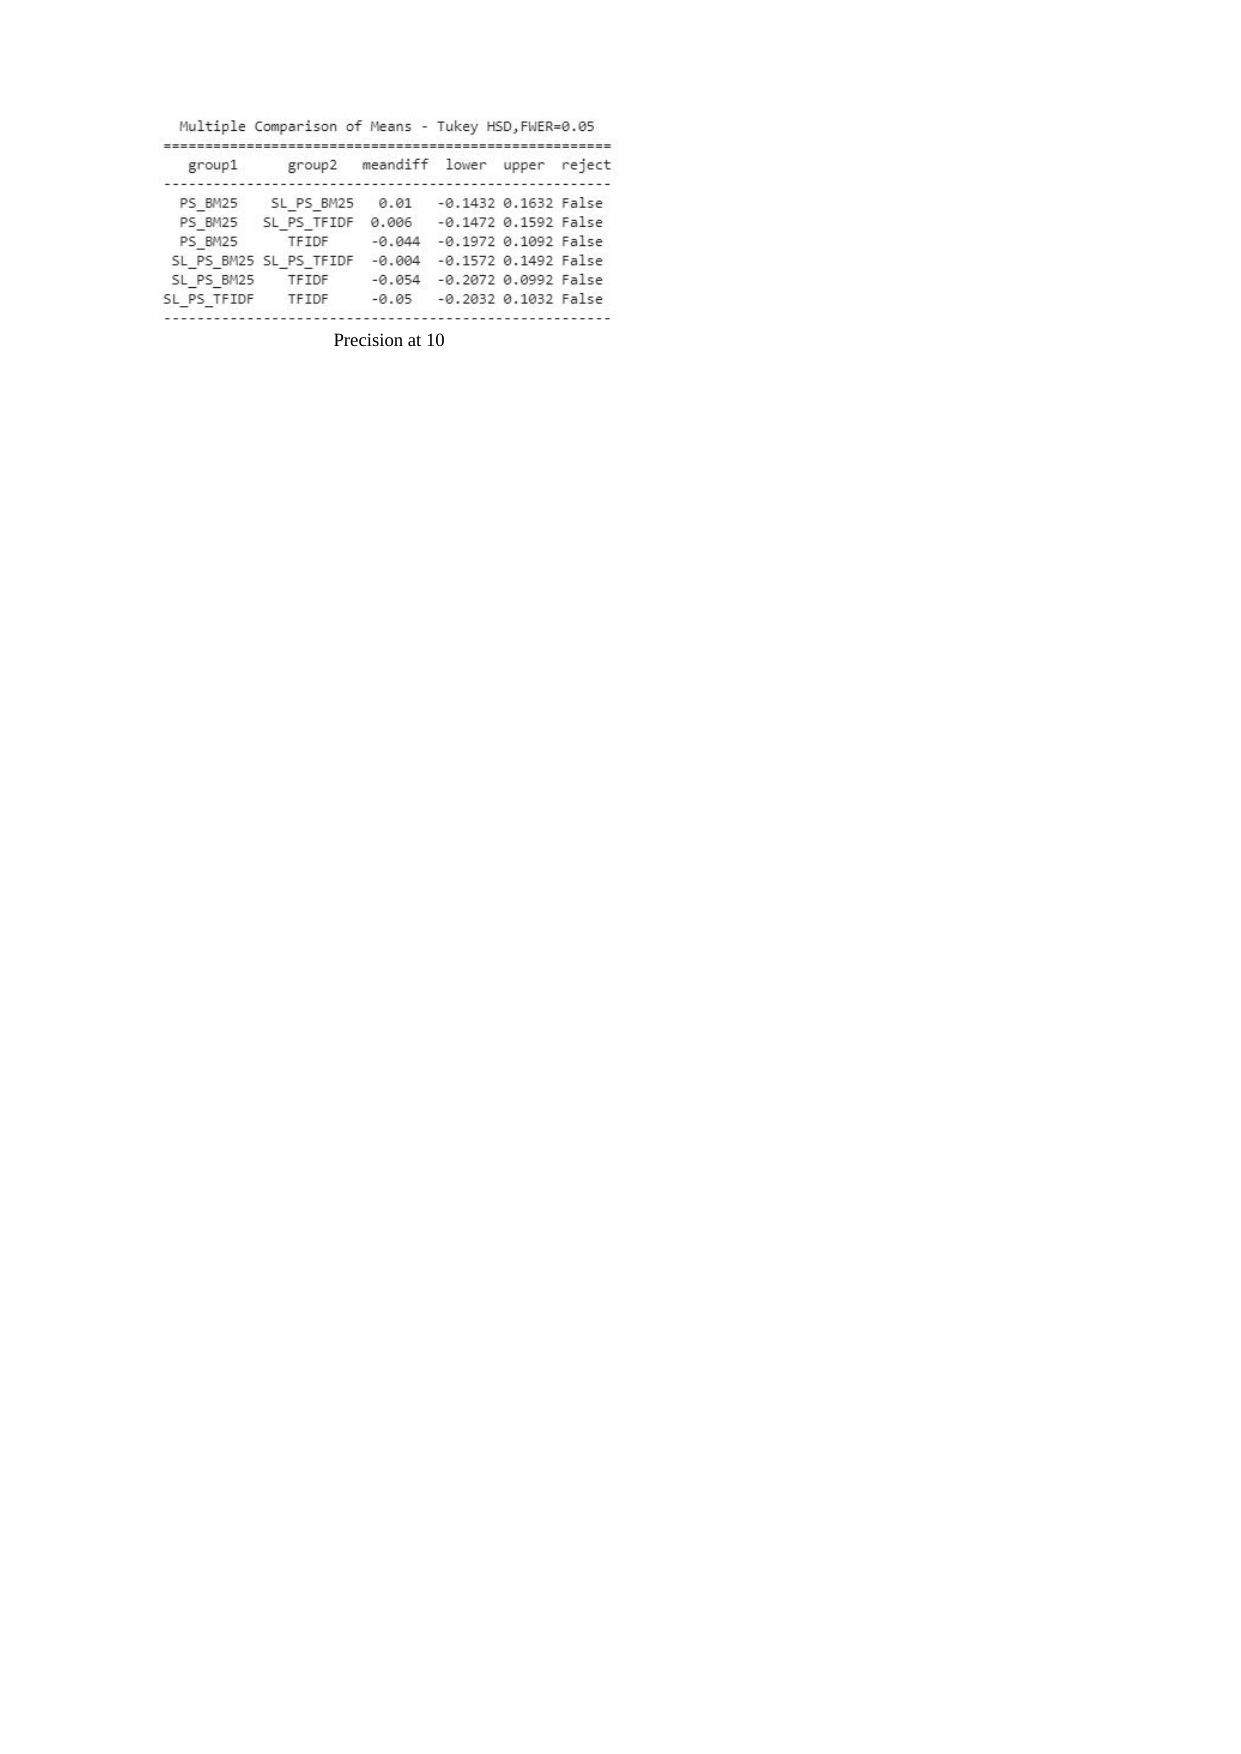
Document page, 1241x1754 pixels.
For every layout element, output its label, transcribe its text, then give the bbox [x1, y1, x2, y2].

text Precision at 10 [159, 329, 619, 350]
picture [159, 118, 619, 329]
